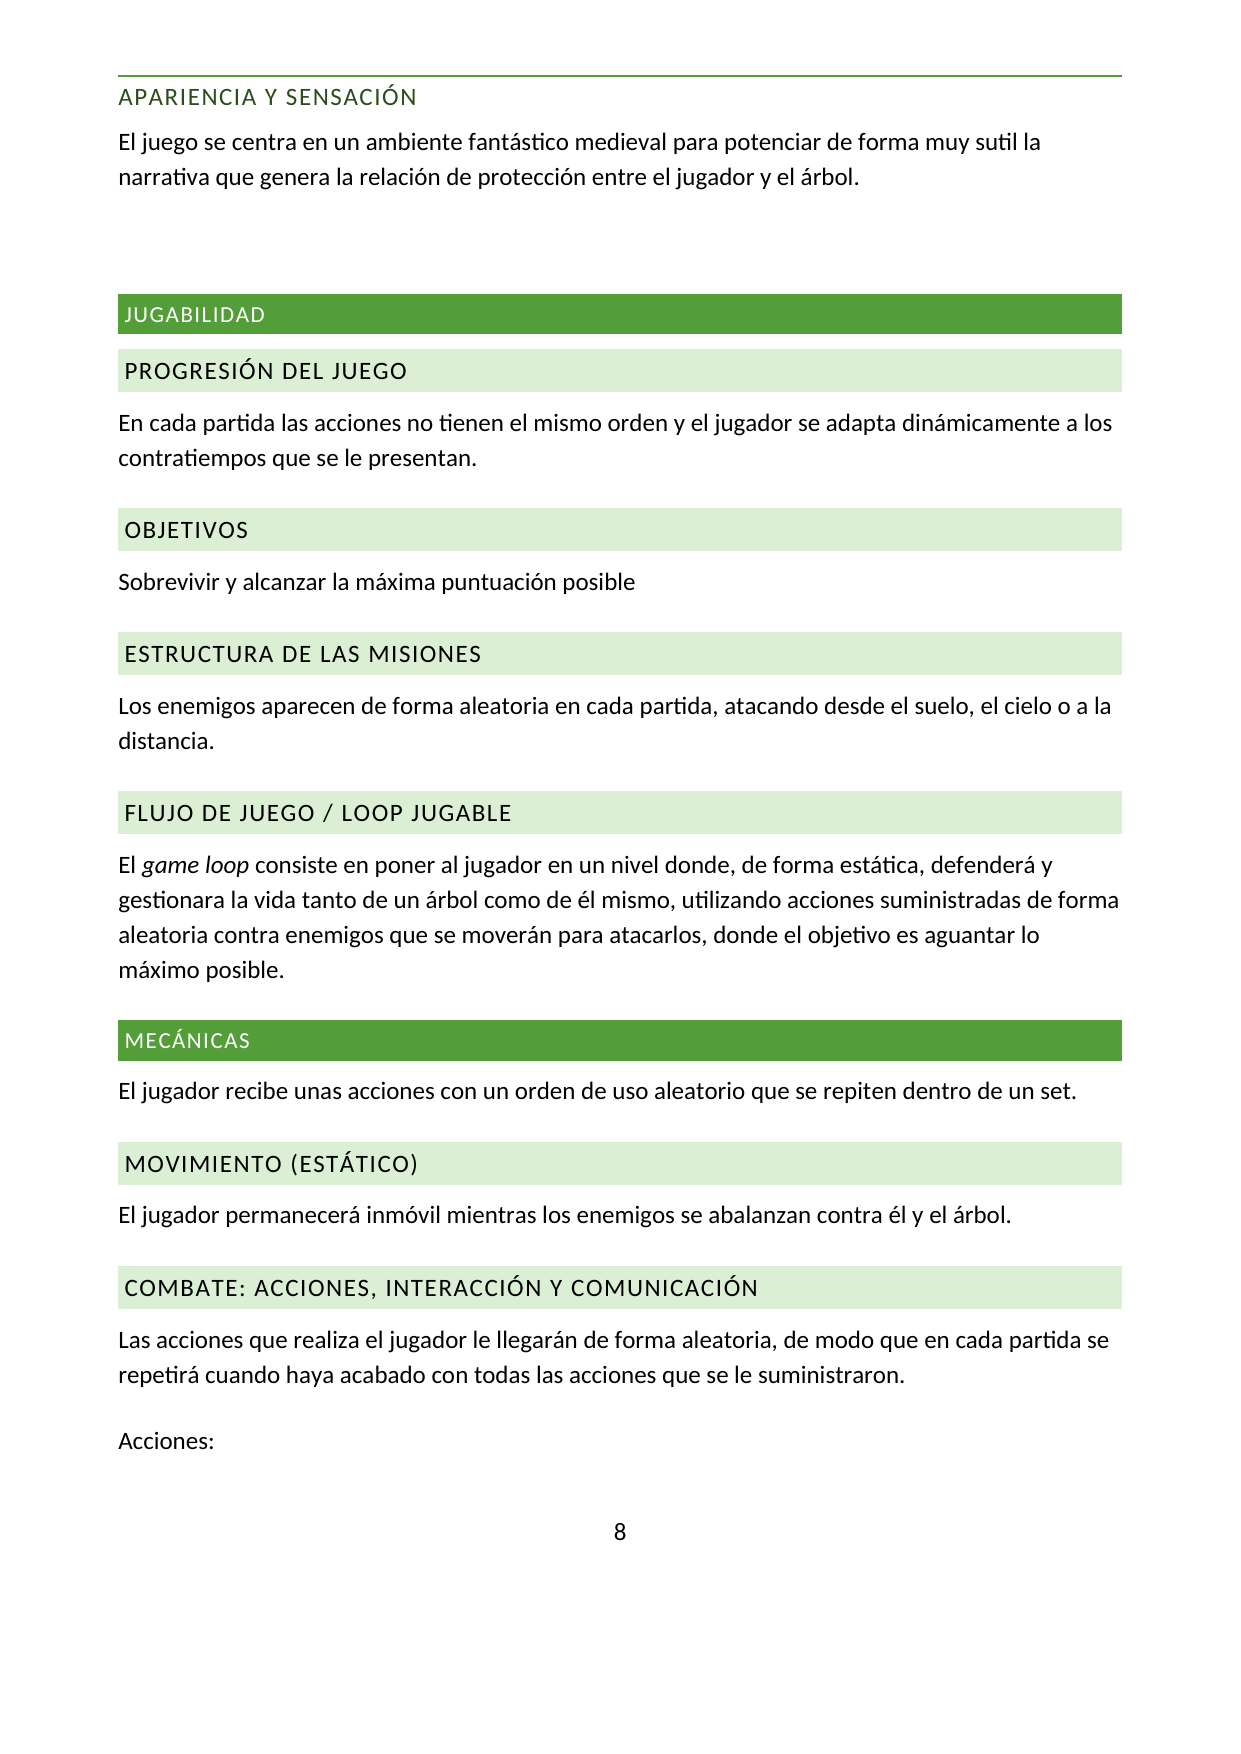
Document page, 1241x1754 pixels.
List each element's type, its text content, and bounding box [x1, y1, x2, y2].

text El game loop consiste en poner al jugador en un nivel donde, de forma estática, defenderá y gestionara la vida tanto de un árbol como de él mismo, utilizando acciones suministradas de forma aleatoria contra enemigos que se moverán para atacarlos, donde el objetivo es aguantar lo máximo posible. [118, 849, 1122, 985]
subtitle Progresión del juego [124, 355, 1116, 386]
subtitle Jugabilidad [124, 300, 1116, 328]
subtitle Flujo de juego / Loop jugable [124, 798, 1116, 828]
text Acciones: [118, 1425, 1122, 1456]
subtitle Estructura de las Misiones [124, 638, 1116, 669]
text El jugador recibe unas acciones con un orden de uso aleatorio que se repiten dentro de un set. [118, 1076, 1122, 1106]
subtitle Apariencia y Sensación [118, 77, 1122, 111]
text Los enemigos aparecen de forma aleatoria en cada partida, atacando desde el suelo, el cielo o a la distancia. [118, 690, 1122, 756]
text En cada partida las acciones no tienen el mismo orden y el jugador se adapta dinámicamente a los contratiempos que se le presentan. [118, 407, 1122, 472]
subtitle Objetivos [124, 514, 1116, 545]
subtitle Mecánicas [124, 1027, 1116, 1055]
text El juego se centra en un ambiente fantástico medieval para potenciar de forma muy sutil la narrativa que genera la relación de protección entre el jugador y el árbol. [118, 126, 1122, 192]
text Las acciones que realiza el jugador le llegarán de forma aleatoria, de modo que en cada partida se repetirá cuando haya acabado con todas las acciones que se le suministraron. [118, 1324, 1122, 1389]
text Sobrevivir y alcanzar la máxima puntuación posible [118, 566, 1122, 596]
text El jugador permanecerá inmóvil mientras los enemigos se abalanzan contra él y el árbol. [118, 1200, 1122, 1230]
subtitle Combate: Acciones, Interacción y Comunicación [124, 1272, 1116, 1303]
subtitle Movimiento (estático) [124, 1148, 1116, 1178]
